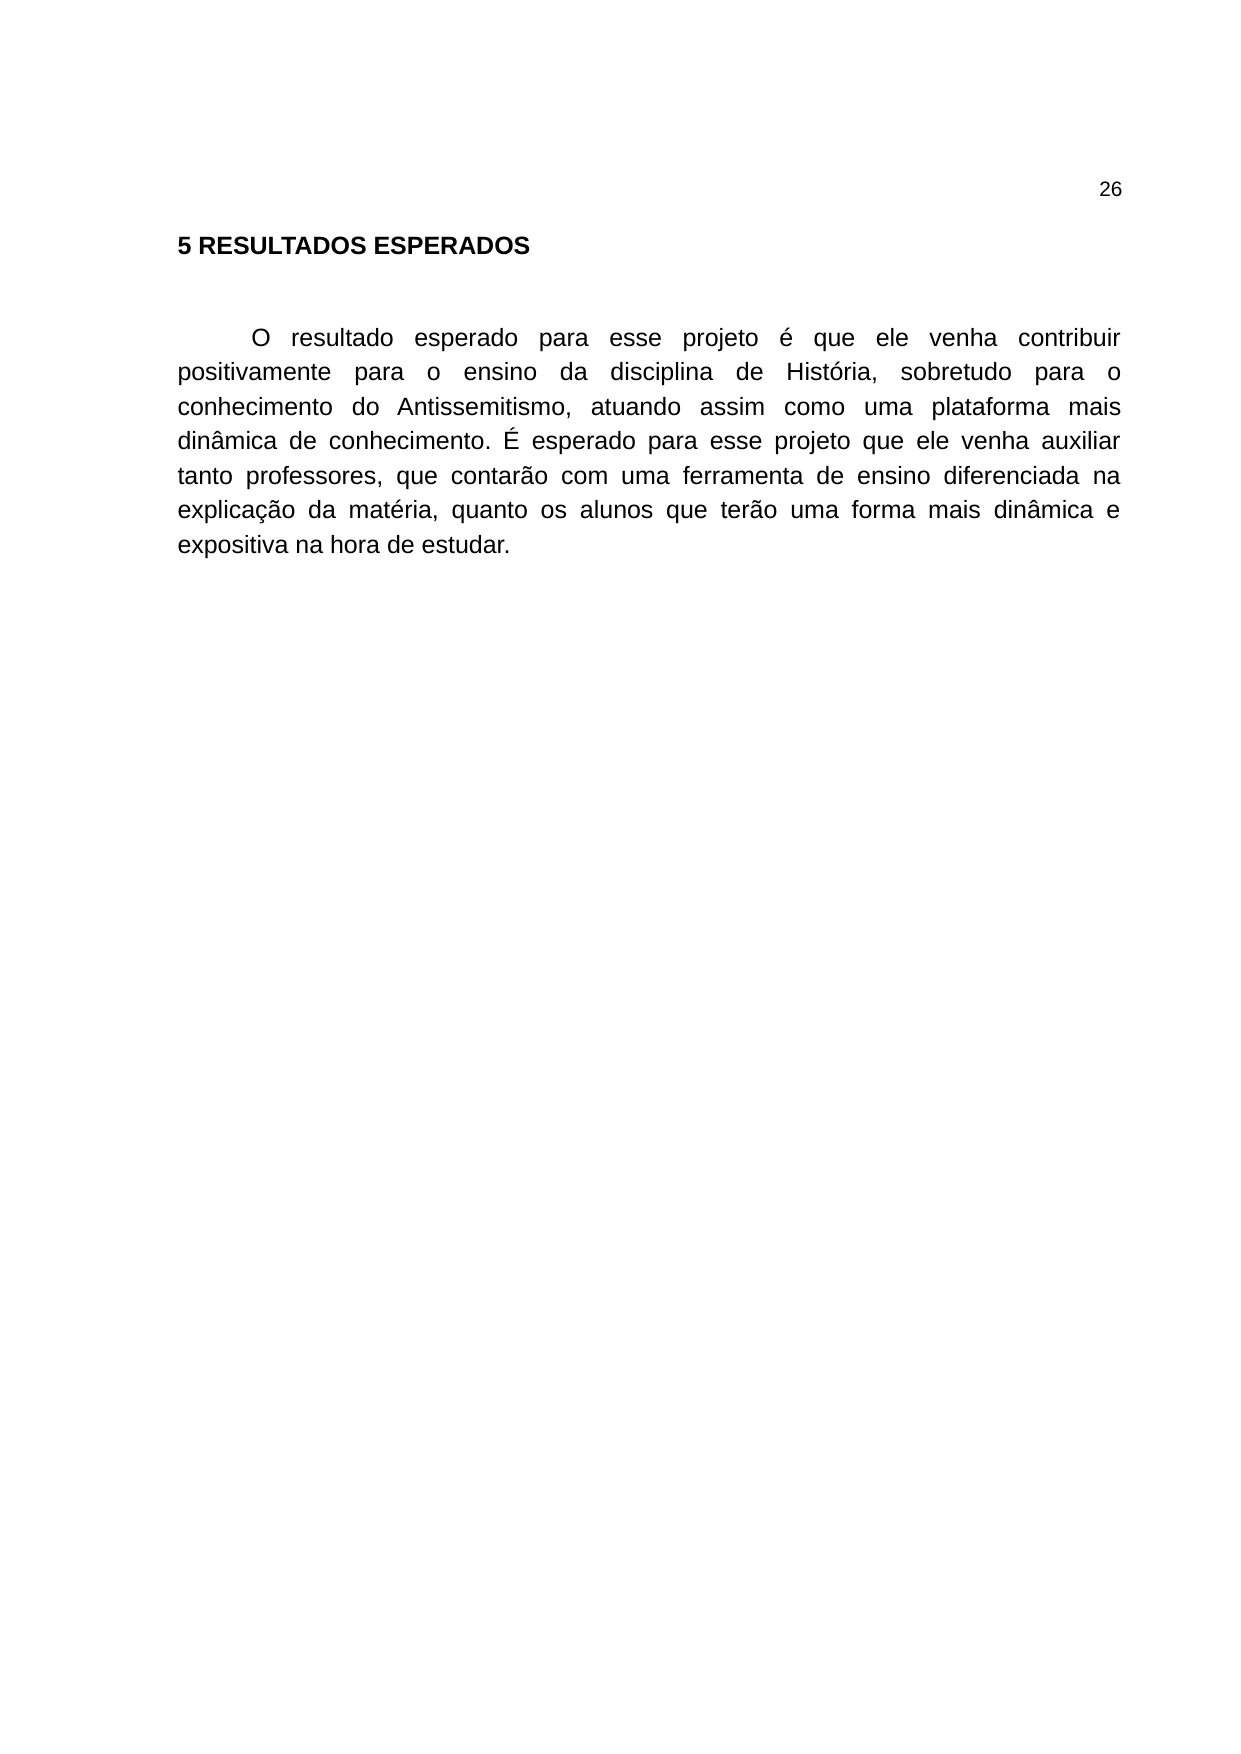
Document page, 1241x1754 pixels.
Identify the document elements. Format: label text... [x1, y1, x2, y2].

subtitle 5 Resultados Esperados [177, 231, 1122, 259]
text O resultado esperado para esse projeto é que ele venha contribuir positivamente para o ensino da disciplina de História, sobretudo para o conhecimento do Antissemitismo, atuando assim como uma plataforma mais dinâmica de conhecimento. É esperado para esse projeto que ele venha auxiliar tanto professores, que contarão com uma ferramenta de ensino diferenciada na explicação da matéria, quanto os alunos que terão uma forma mais dinâmica e expositiva na hora de estudar. [177, 323, 1122, 558]
